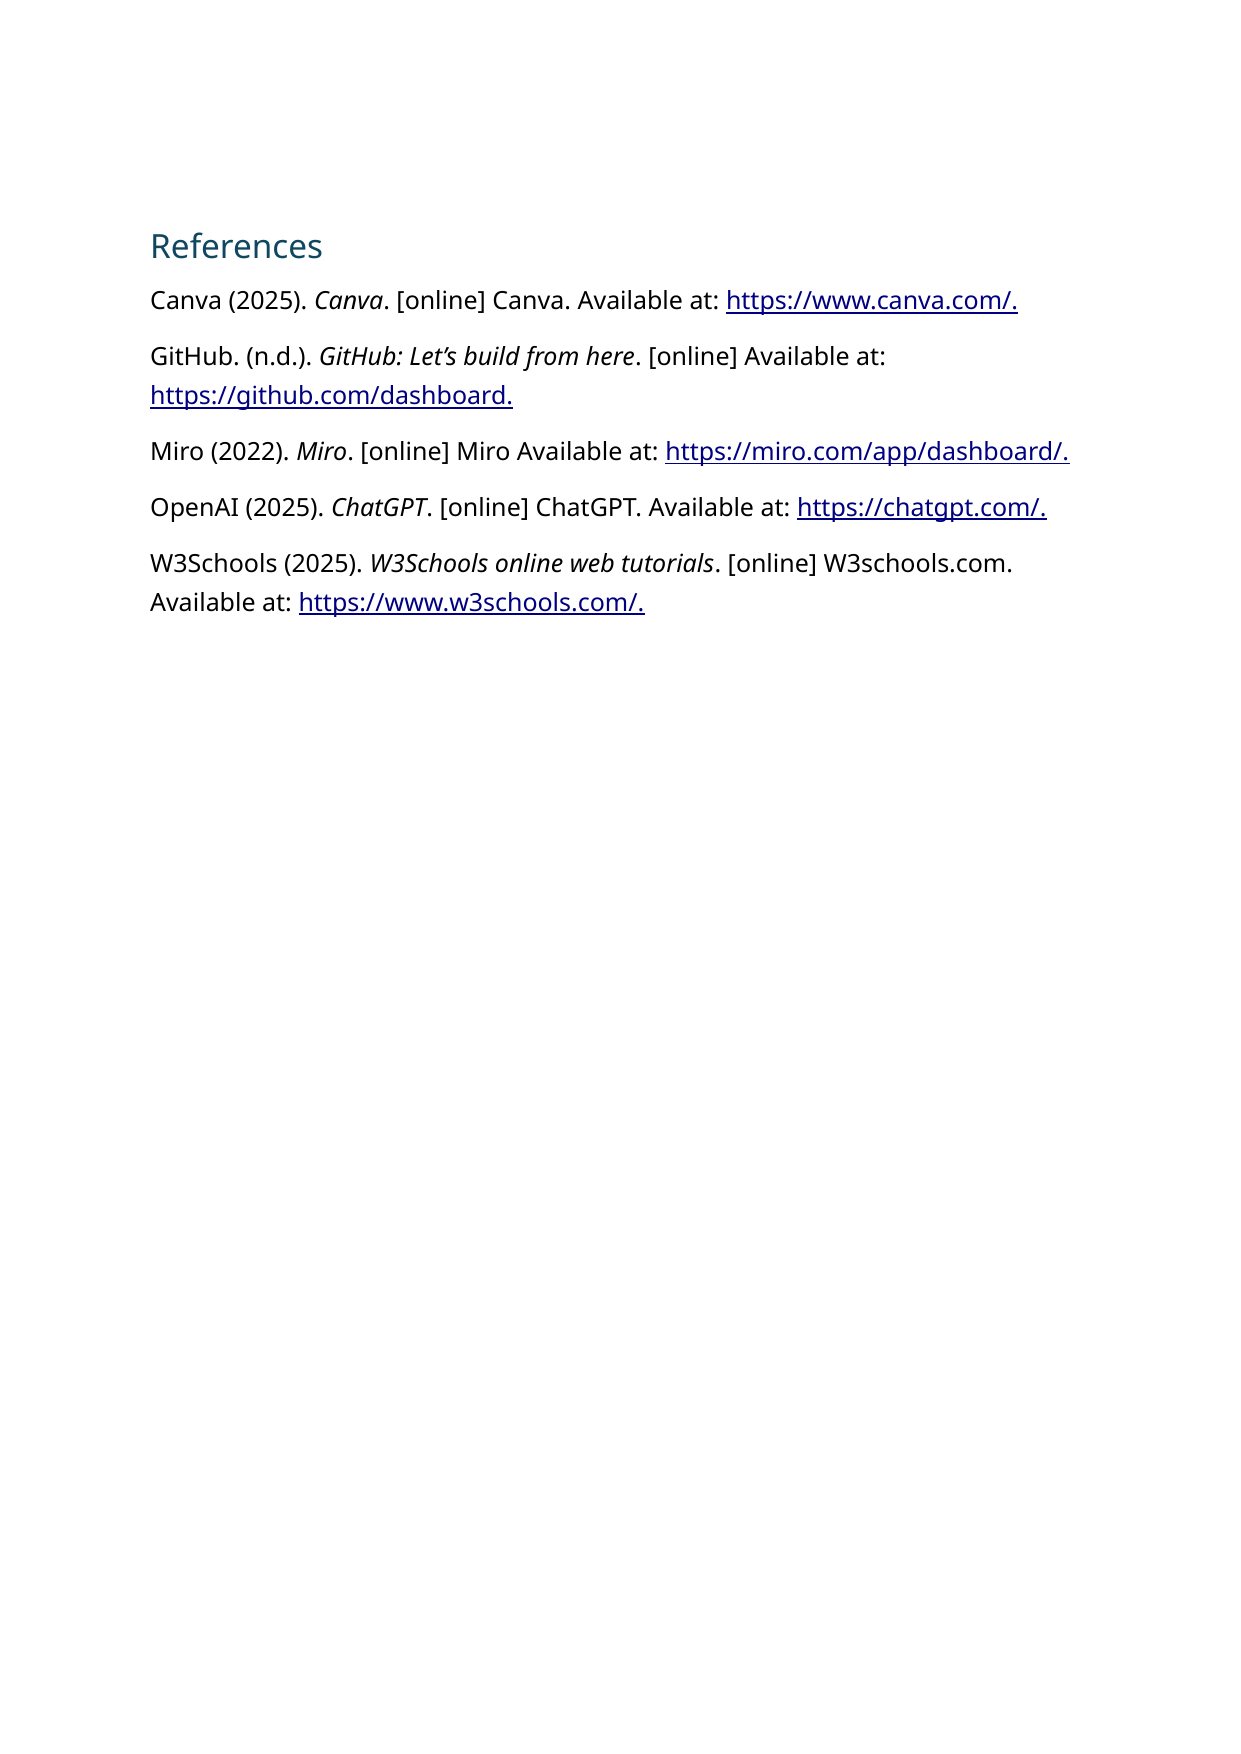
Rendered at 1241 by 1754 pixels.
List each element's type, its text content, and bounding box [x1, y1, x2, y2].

text ‌ [150, 1087, 1090, 1121]
text ‌ [150, 752, 1090, 786]
text ‌ [150, 641, 1090, 674]
text Miro (2022). Miro. [online] Miro Available at: https://miro.com/app/dashboard/. [150, 434, 1090, 468]
text GitHub. (n.d.). GitHub: Let’s build from here. [online] Available at: https://github.com/dashboard. [150, 339, 1090, 412]
text OpenAI (2025). ChatGPT. [online] ChatGPT. Available at: https://chatgpt.com/. [150, 490, 1090, 524]
text ‌ [150, 864, 1090, 898]
subtitle References [150, 222, 1090, 268]
text Canva (2025). Canva. [online] Canva. Available at: https://www.canva.com/. [150, 283, 1090, 317]
text W3Schools (2025). W3Schools online web tutorials. [online] W3schools.com. Available at: https://www.w3schools.com/. [150, 546, 1090, 619]
text ‌ [150, 976, 1090, 1009]
